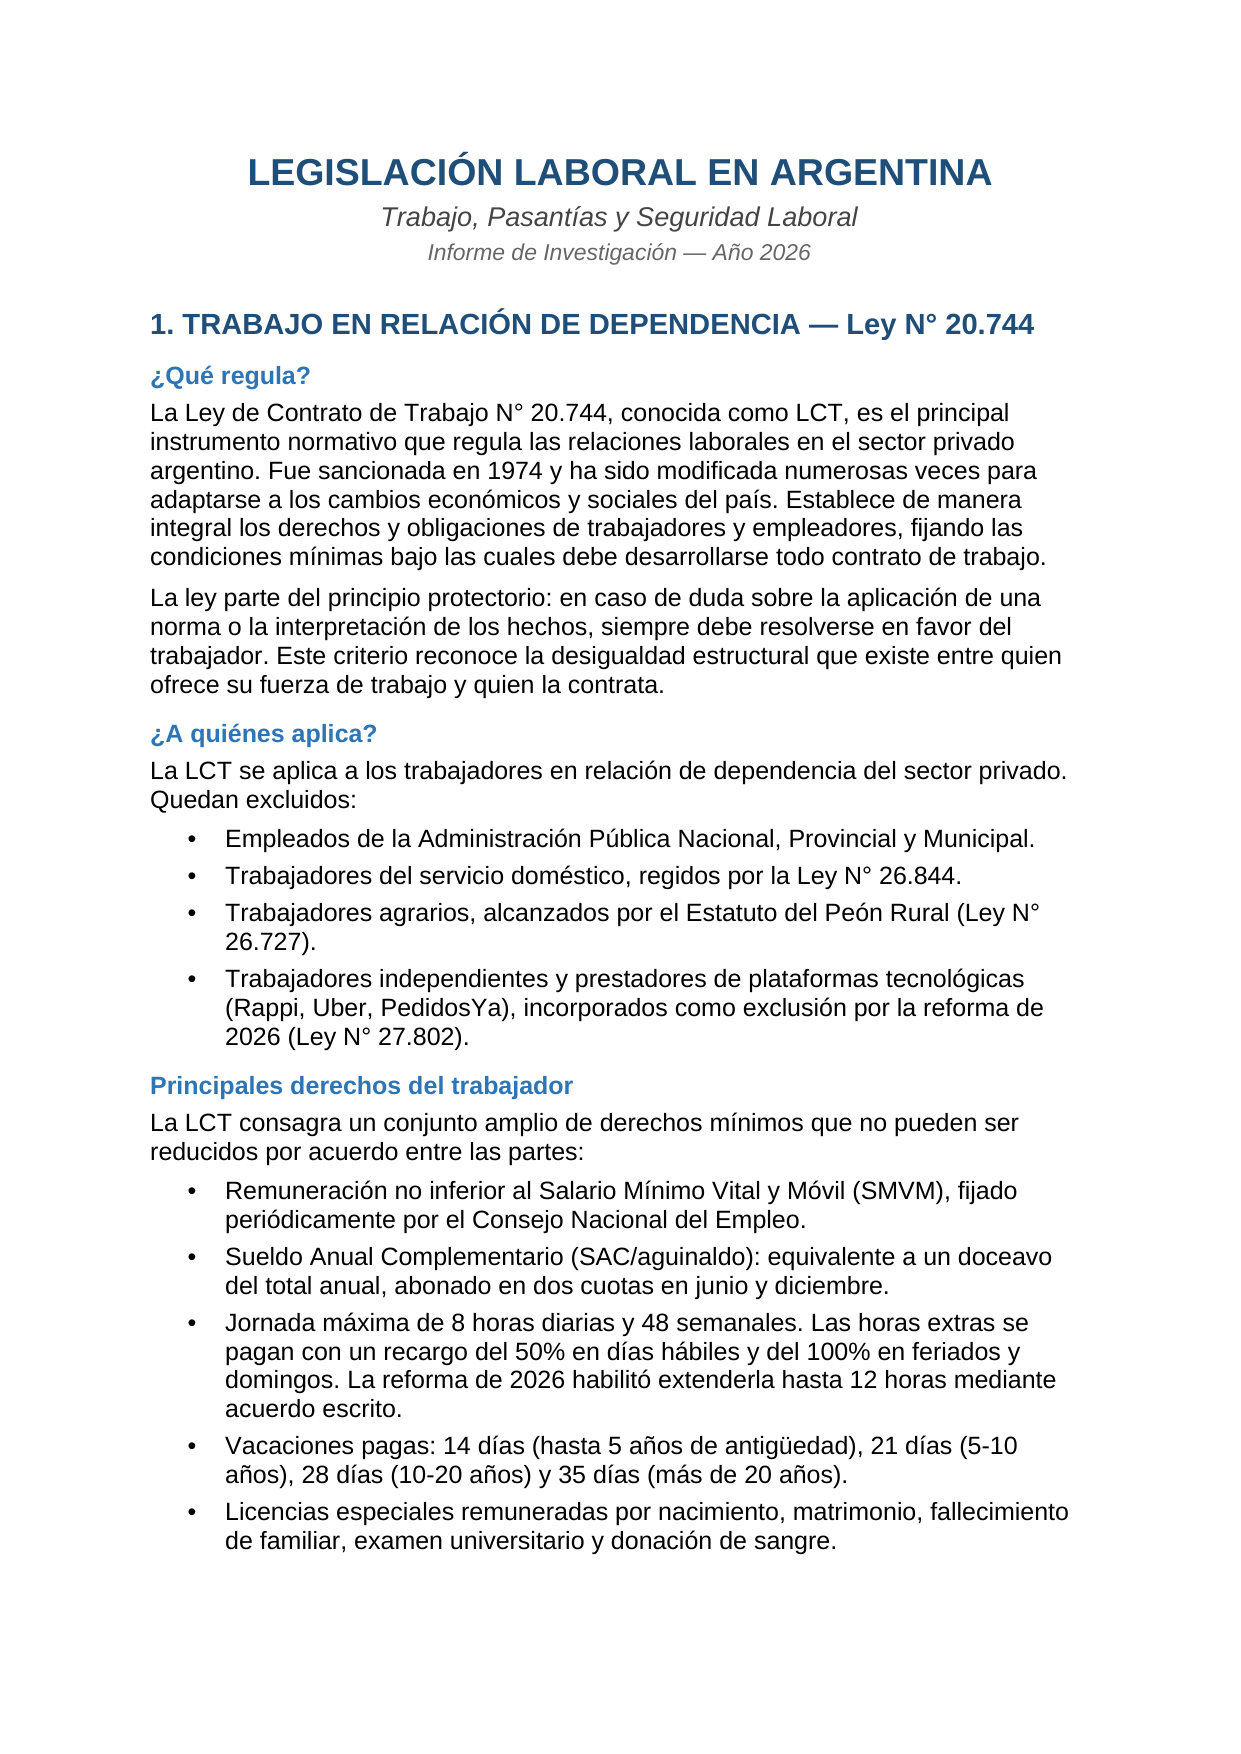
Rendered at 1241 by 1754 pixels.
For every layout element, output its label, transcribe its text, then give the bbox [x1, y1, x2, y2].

list Trabajadores del servicio doméstico, regidos por la Ley N° 26.844. [187, 861, 1090, 890]
subtitle ¿A quiénes aplica? [150, 719, 1090, 748]
subtitle Principales derechos del trabajador [150, 1071, 1090, 1100]
list Sueldo Anual Complementario (SAC/aguinaldo): equivalente a un doceavo del total anual, abonado en dos cuotas en junio y diciembre. [187, 1242, 1090, 1300]
subtitle 1. TRABAJO EN RELACIÓN DE DEPENDENCIA — Ley N° 20.744 [150, 307, 1090, 341]
text La LCT se aplica a los trabajadores en relación de dependencia del sector privado. Quedan excluidos: [150, 756, 1090, 814]
list Empleados de la Administración Pública Nacional, Provincial y Municipal. [187, 824, 1090, 853]
list Jornada máxima de 8 horas diarias y 48 semanales. Las horas extras se pagan con un recargo del 50% en días hábiles y del 100% en feriados y domingos. La reforma de 2026 habilitó extenderla hasta 12 horas mediante acuerdo escrito. [187, 1308, 1090, 1423]
list Vacaciones pagas: 14 días (hasta 5 años de antigüedad), 21 días (5-10 años), 28 días (10-20 años) y 35 días (más de 20 años). [187, 1431, 1090, 1489]
list Licencias especiales remuneradas por nacimiento, matrimonio, fallecimiento de familiar, examen universitario y donación de sangre. [187, 1497, 1090, 1555]
list Remuneración no inferior al Salario Mínimo Vital y Móvil (SMVM), fijado periódicamente por el Consejo Nacional del Empleo. [187, 1176, 1090, 1234]
text LEGISLACIÓN LABORAL EN ARGENTINA [150, 150, 1090, 193]
text La Ley de Contrato de Trabajo N° 20.744, conocida como LCT, es el principal instrumento normativo que regula las relaciones laborales en el sector privado argentino. Fue sancionada en 1974 y ha sido modificada numerosas veces para adaptarse a los cambios económicos y sociales del país. Establece de manera integral los derechos y obligaciones de trabajadores y empleadores, fijando las condiciones mínimas bajo las cuales debe desarrollarse todo contrato de trabajo. [150, 398, 1090, 571]
subtitle ¿Qué regula? [150, 361, 1090, 390]
list Trabajadores independientes y prestadores de plataformas tecnológicas (Rappi, Uber, PedidosYa), incorporados como exclusión por la reforma de 2026 (Ley N° 27.802). [187, 964, 1090, 1051]
text La LCT consagra un conjunto amplio de derechos mínimos que no pueden ser reducidos por acuerdo entre las partes: [150, 1108, 1090, 1166]
text La ley parte del principio protectorio: en caso de duda sobre la aplicación de una norma o la interpretación de los hechos, siempre debe resolverse en favor del trabajador. Este criterio reconoce la desigualdad estructural que existe entre quien ofrece su fuerza de trabajo y quien la contrata. [150, 583, 1090, 698]
list Trabajadores agrarios, alcanzados por el Estatuto del Peón Rural (Ley N° 26.727). [187, 898, 1090, 956]
text Trabajo, Pasantías y Seguridad Laboral [150, 201, 1090, 233]
text Informe de Investigación — Año 2026 [150, 239, 1090, 265]
